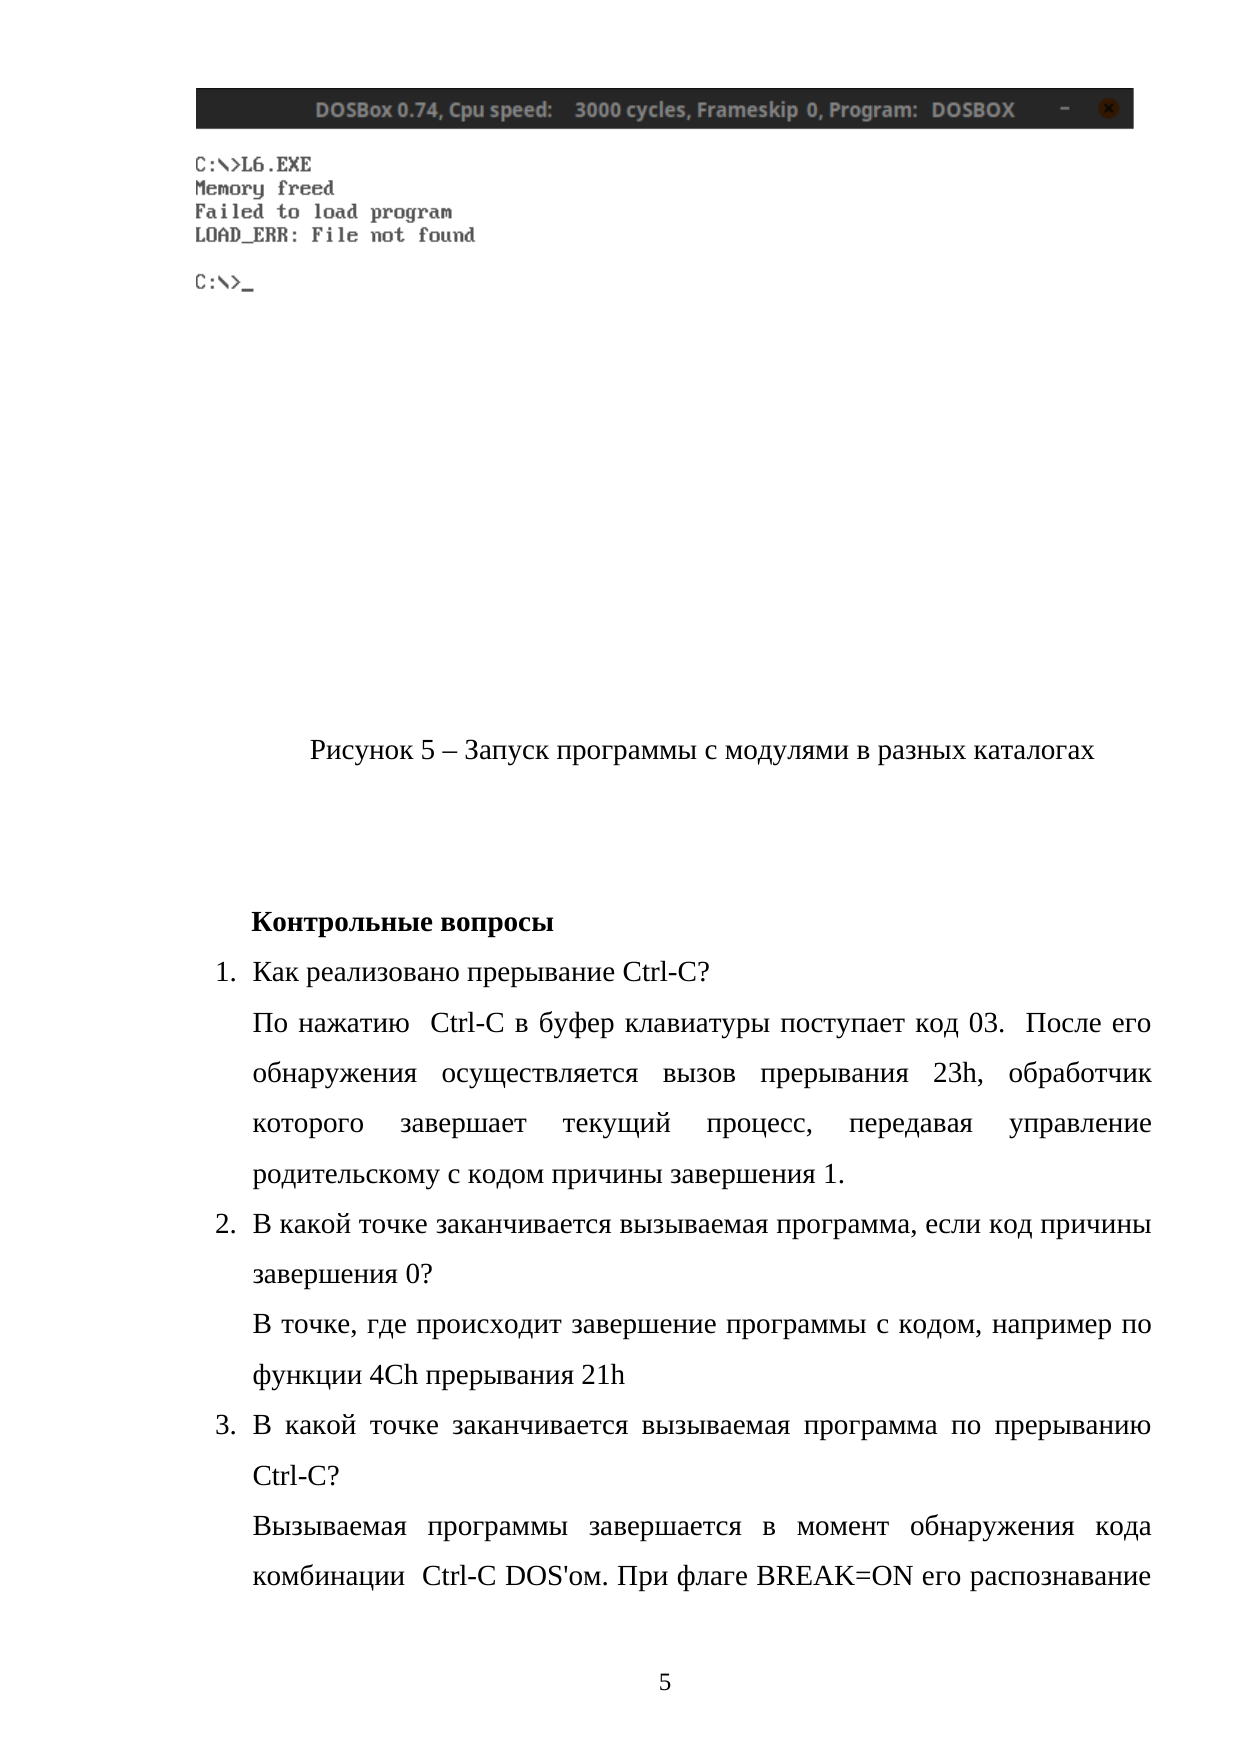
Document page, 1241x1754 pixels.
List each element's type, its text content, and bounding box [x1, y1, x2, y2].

picture [196, 88, 1134, 716]
list В точке, где происходит завершение программы с кодом, например по функции 4Ch прерывания 21h [215, 1307, 1152, 1391]
list В какой точке заканчивается вызываемая программа по прерыванию Ctrl-C? [215, 1407, 1152, 1491]
list В какой точке заканчивается вызываемая программа, если код причины завершения 0? [215, 1206, 1152, 1290]
list Как реализовано прерывание Ctrl-C? [215, 954, 1152, 988]
list По нажатию Ctrl-C в буфер клавиатуры поступает код 03. После его обнаружения осуществляется вызов прерывания 23h, обработчик которого завершает текущий процесс, передавая управление родительскому с кодом причины завершения 1. [215, 1005, 1152, 1189]
text Контрольные вопросы [177, 904, 1152, 938]
list Рисунок 5 – Запуск программы с модулями в разных каталогах [215, 89, 1152, 766]
list Вызываемая программы завершается в момент обнаружения кода комбинации Ctrl-C DOS'ом. При флаге BREAK=ON его распознавание [215, 1508, 1152, 1592]
